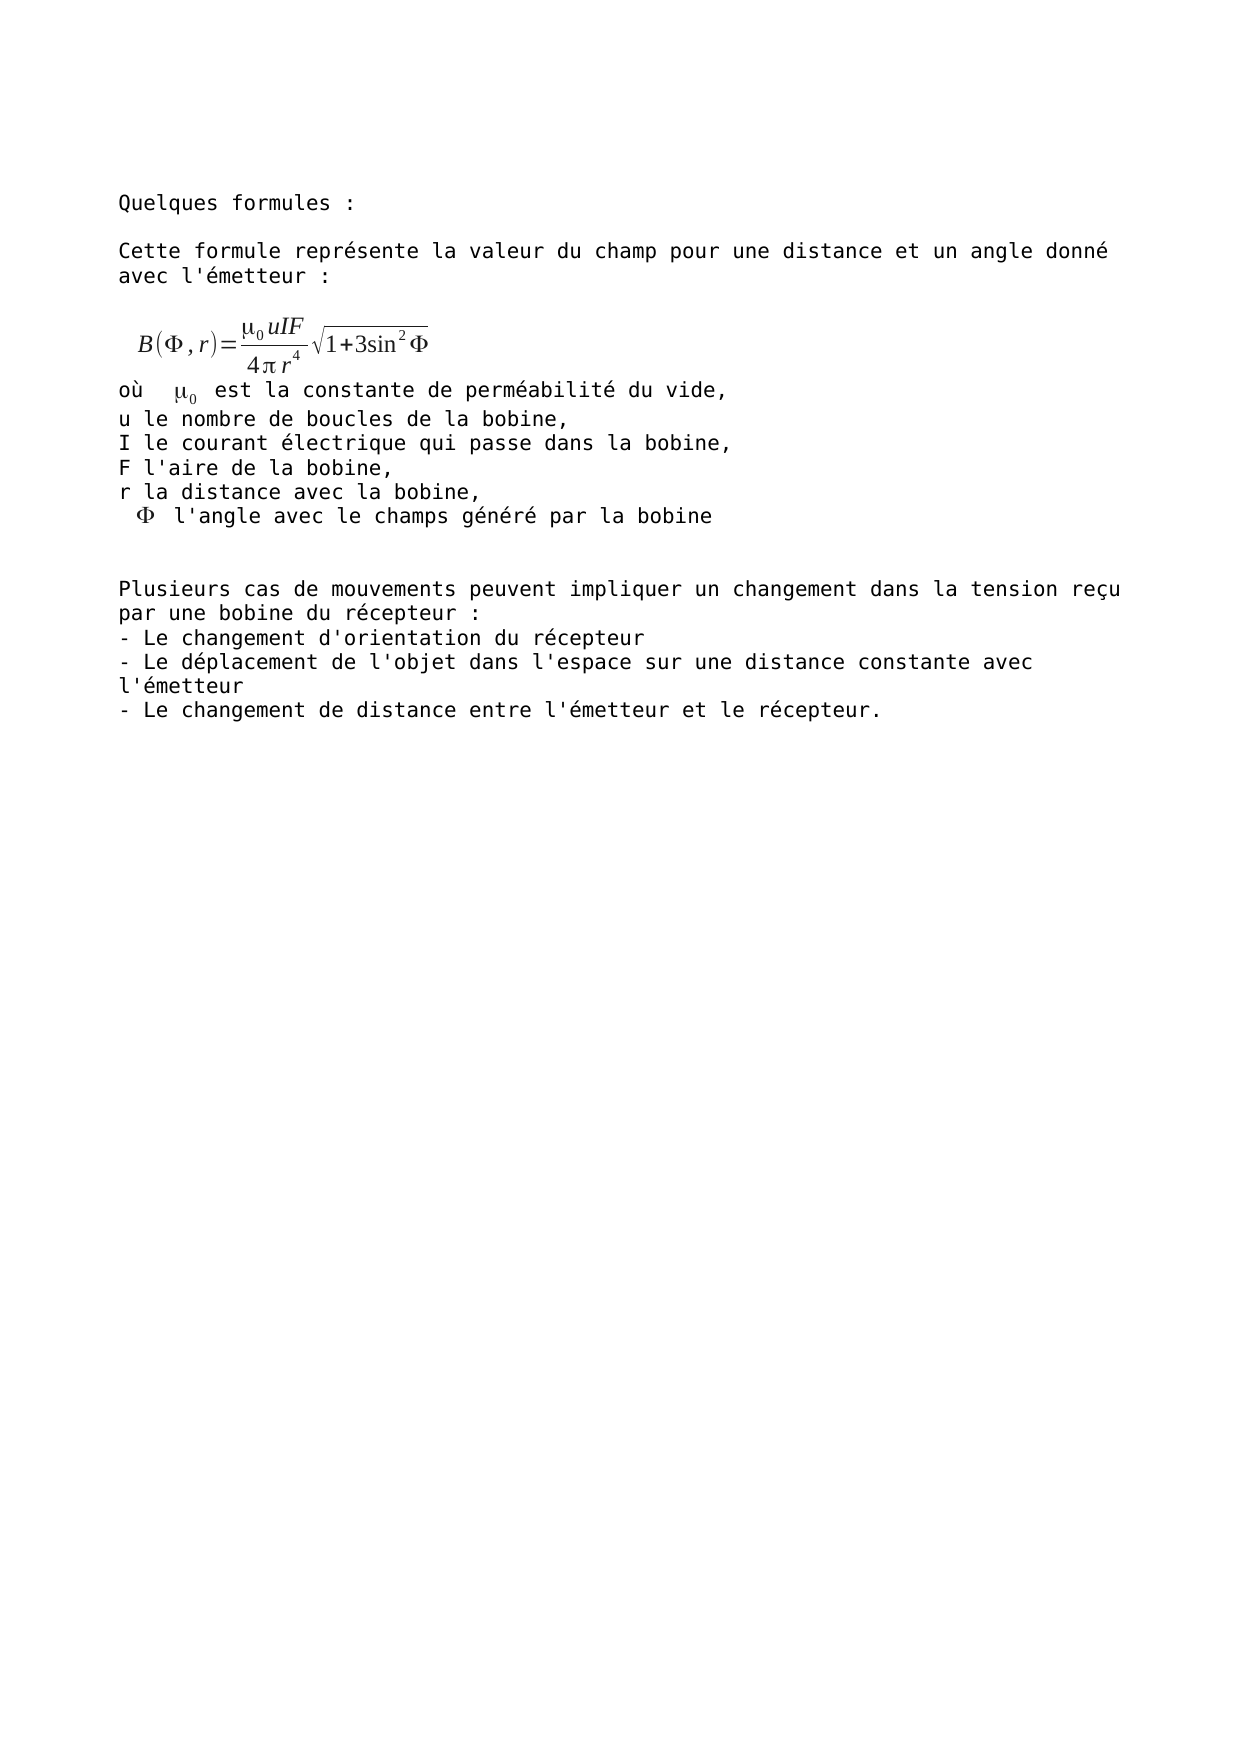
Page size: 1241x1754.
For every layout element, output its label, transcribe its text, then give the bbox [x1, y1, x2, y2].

text F l'aire de la bobine, [118, 456, 1122, 480]
text Quelques formules : [118, 191, 1122, 215]
text r la distance avec la bobine, [118, 480, 1122, 504]
text - Le déplacement de l'objet dans l'espace sur une distance constante avec l'émetteur [118, 650, 1122, 698]
text l'angle avec le champs généré par la bobine [118, 504, 1122, 528]
text où est la constante de perméabilité du vide, [118, 378, 1122, 407]
text I le courant électrique qui passe dans la bobine, [118, 431, 1122, 456]
text Plusieurs cas de mouvements peuvent impliquer un changement dans la tension reçu par une bobine du récepteur : [118, 577, 1122, 626]
text - Le changement de distance entre l'émetteur et le récepteur. [118, 698, 1122, 723]
text u le nombre de boucles de la bobine, [118, 407, 1122, 431]
text Cette formule représente la valeur du champ pour une distance et un angle donné avec l'émetteur : [118, 239, 1122, 288]
text - Le changement d'orientation du récepteur [118, 626, 1122, 650]
